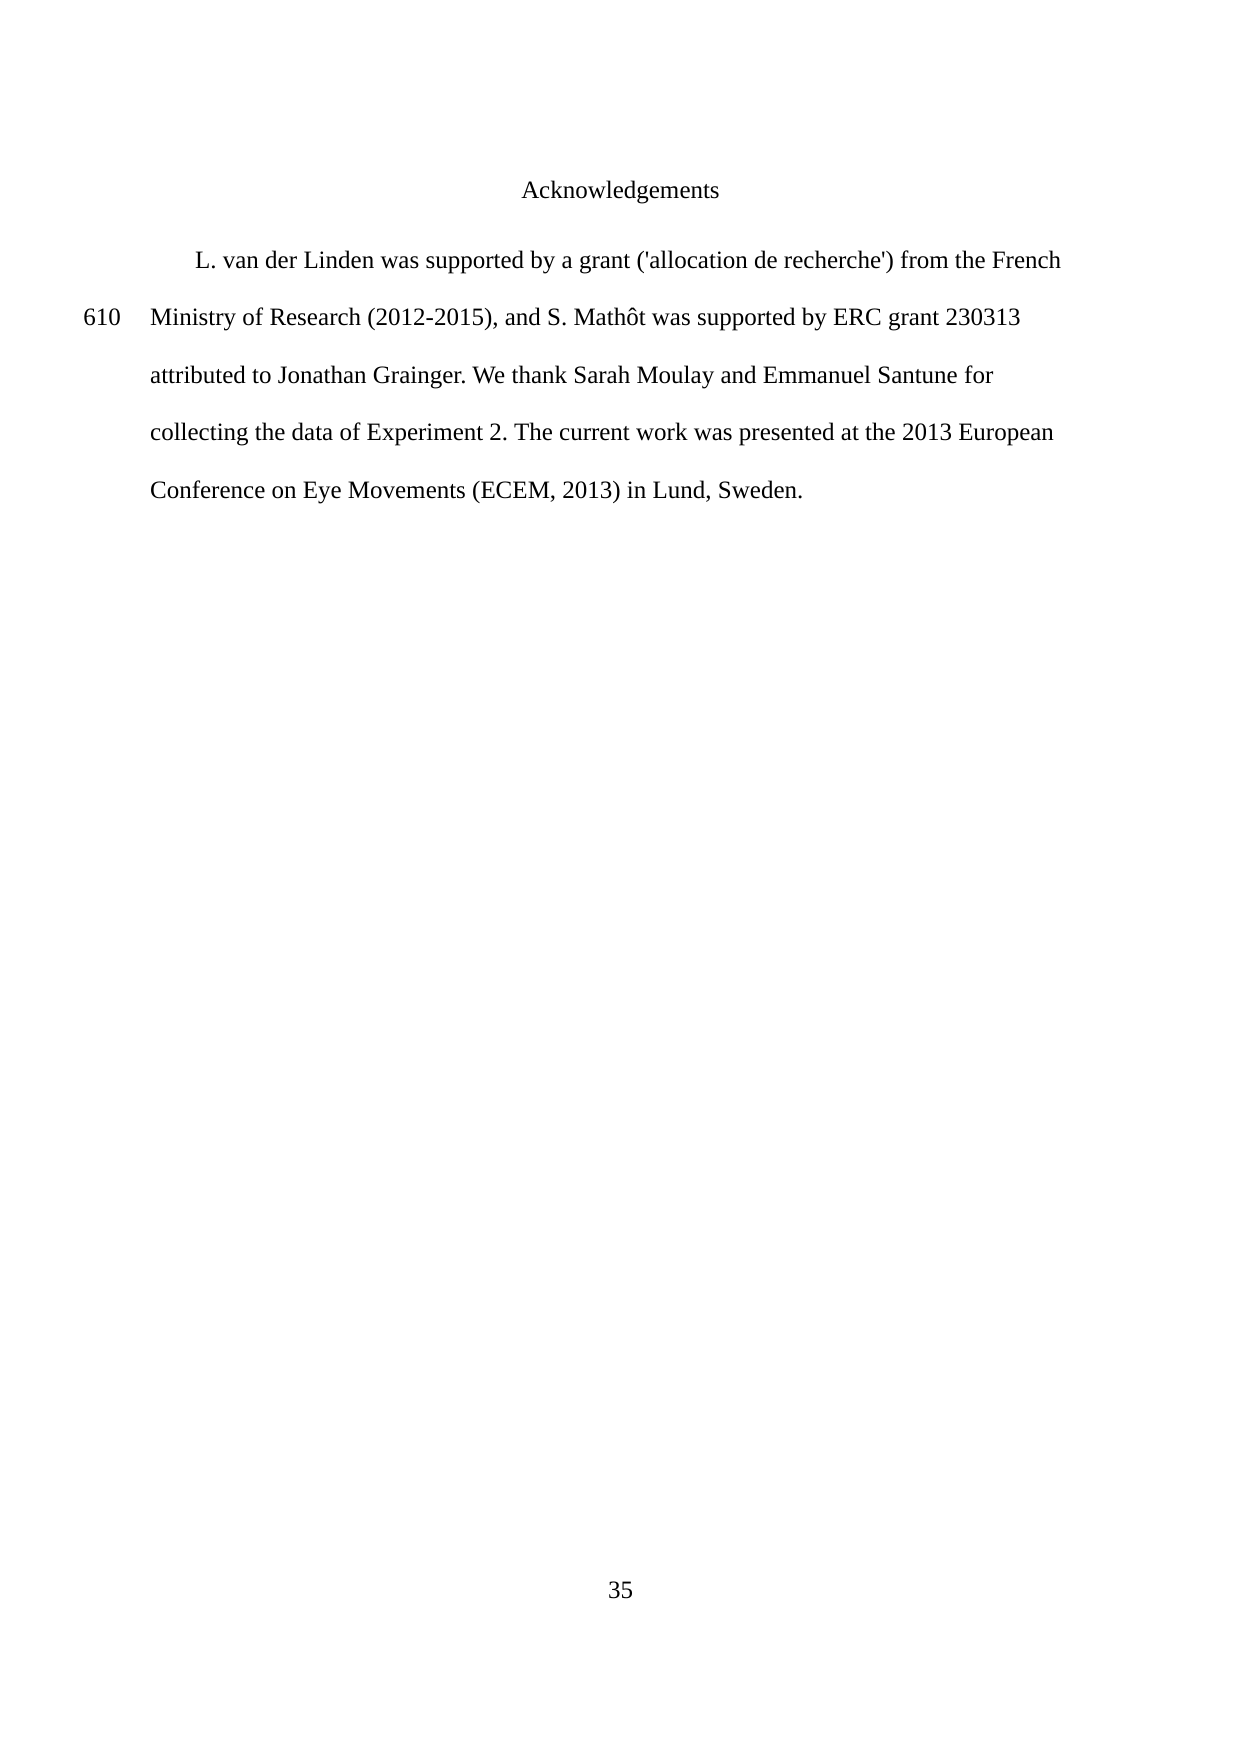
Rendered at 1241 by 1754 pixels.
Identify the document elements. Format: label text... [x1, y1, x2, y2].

subtitle Acknowledgements [150, 175, 1091, 204]
text L. van der Linden was supported by a grant ('allocation de recherche') from the French Ministry of Research (2012-2015), and S. Mathôt was supported by ERC grant 230313 attributed to Jonathan Grainger. We thank Sarah Moulay and Emmanuel Santune for collecting the data of Experiment 2. The current work was presented at the 2013 European Conference on Eye Movements (ECEM, 2013) in Lund, Sweden. [150, 245, 1091, 504]
